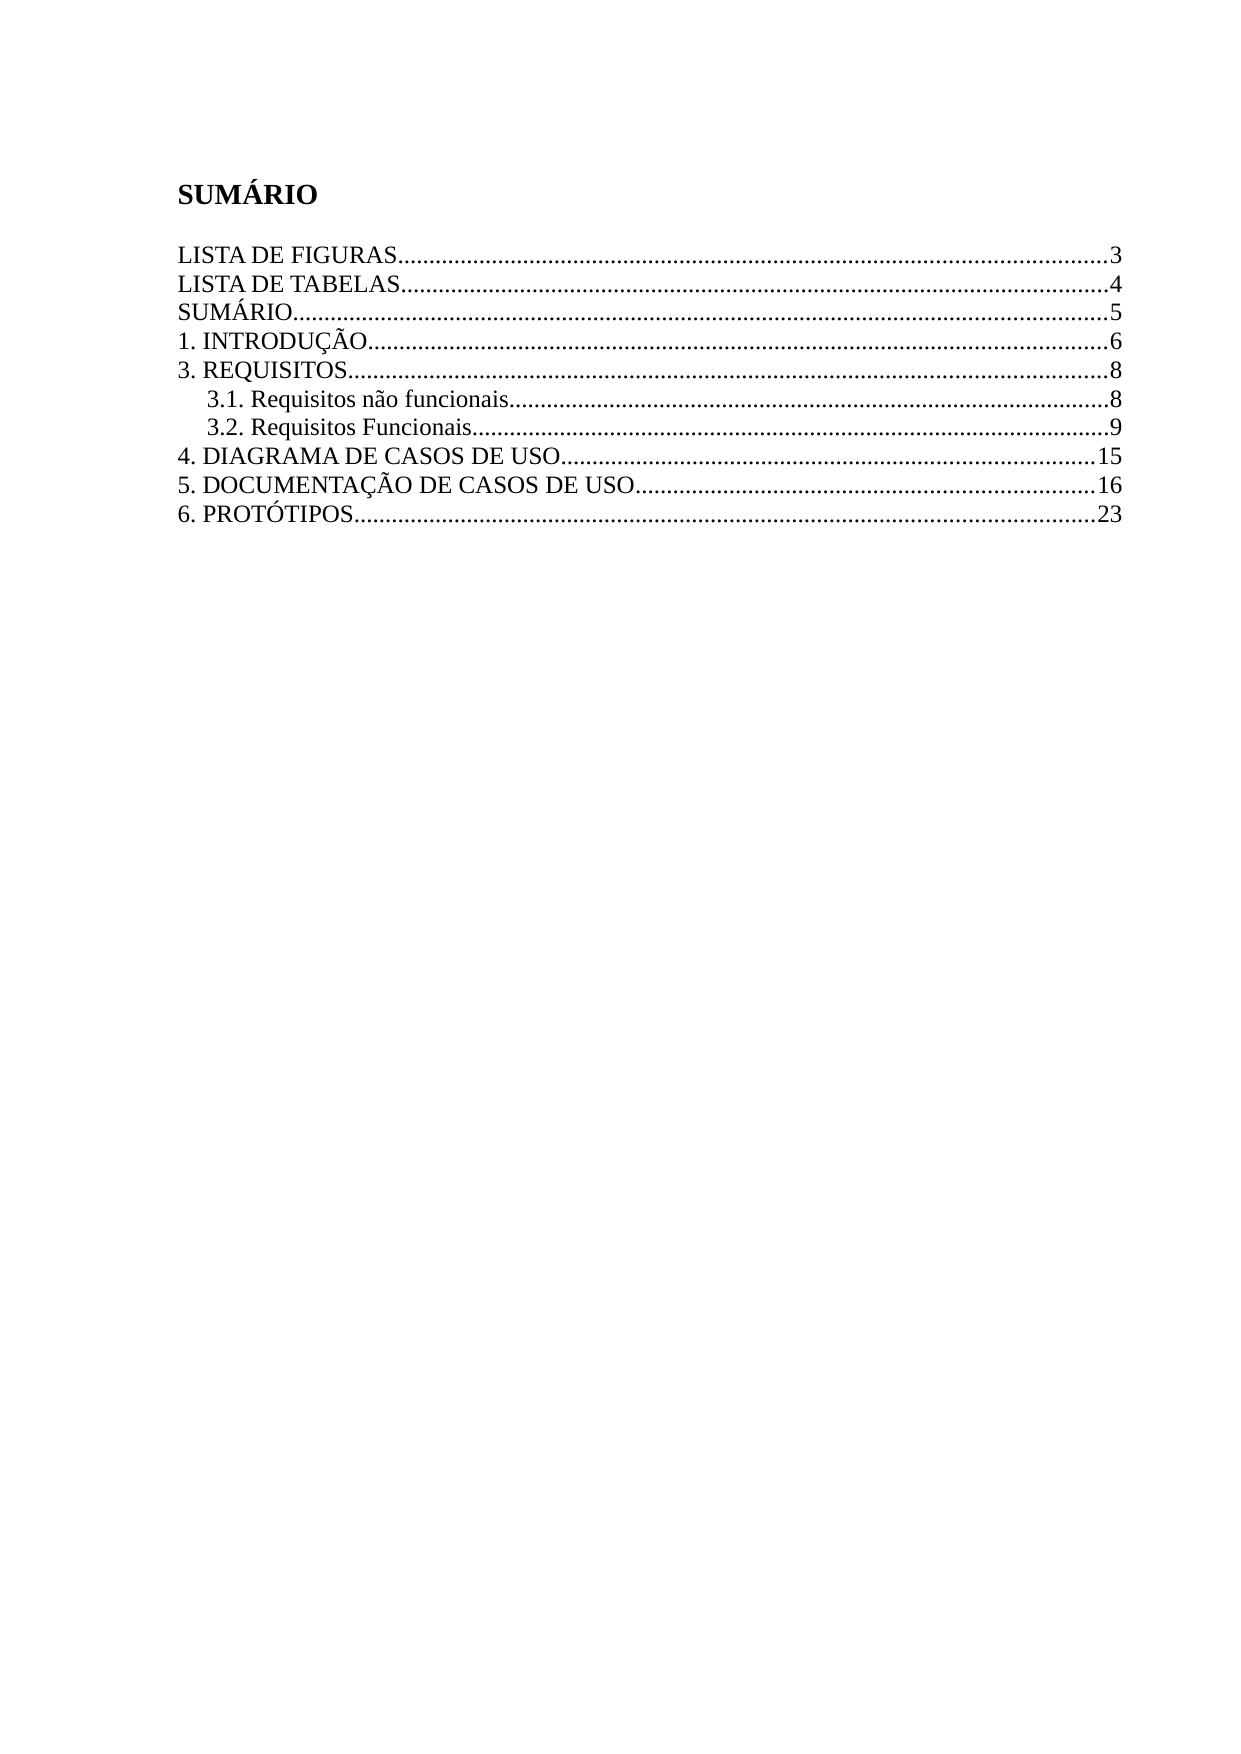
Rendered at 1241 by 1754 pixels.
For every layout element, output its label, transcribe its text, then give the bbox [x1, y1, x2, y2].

text 5. DOCUMENTAÇÃO DE CASOS DE USO 16 [177, 470, 1122, 499]
text 1. INTRODUÇÃO 6 [177, 326, 1122, 355]
text 6. PROTÓTIPOS 23 [177, 499, 1122, 527]
text 4. DIAGRAMA DE CASOS DE USO 15 [177, 441, 1122, 470]
text 3.1. Requisitos não funcionais 8 [207, 384, 1122, 412]
text LISTA DE FIGURAS 3 [177, 240, 1122, 269]
text 3.2. Requisitos Funcionais 9 [207, 412, 1122, 441]
text LISTA DE TABELAS 4 [177, 269, 1122, 297]
text SUMÁRIO 5 [177, 297, 1122, 326]
text 3. REQUISITOS 8 [177, 355, 1122, 384]
subtitle SUMÁRIO [177, 177, 1122, 211]
